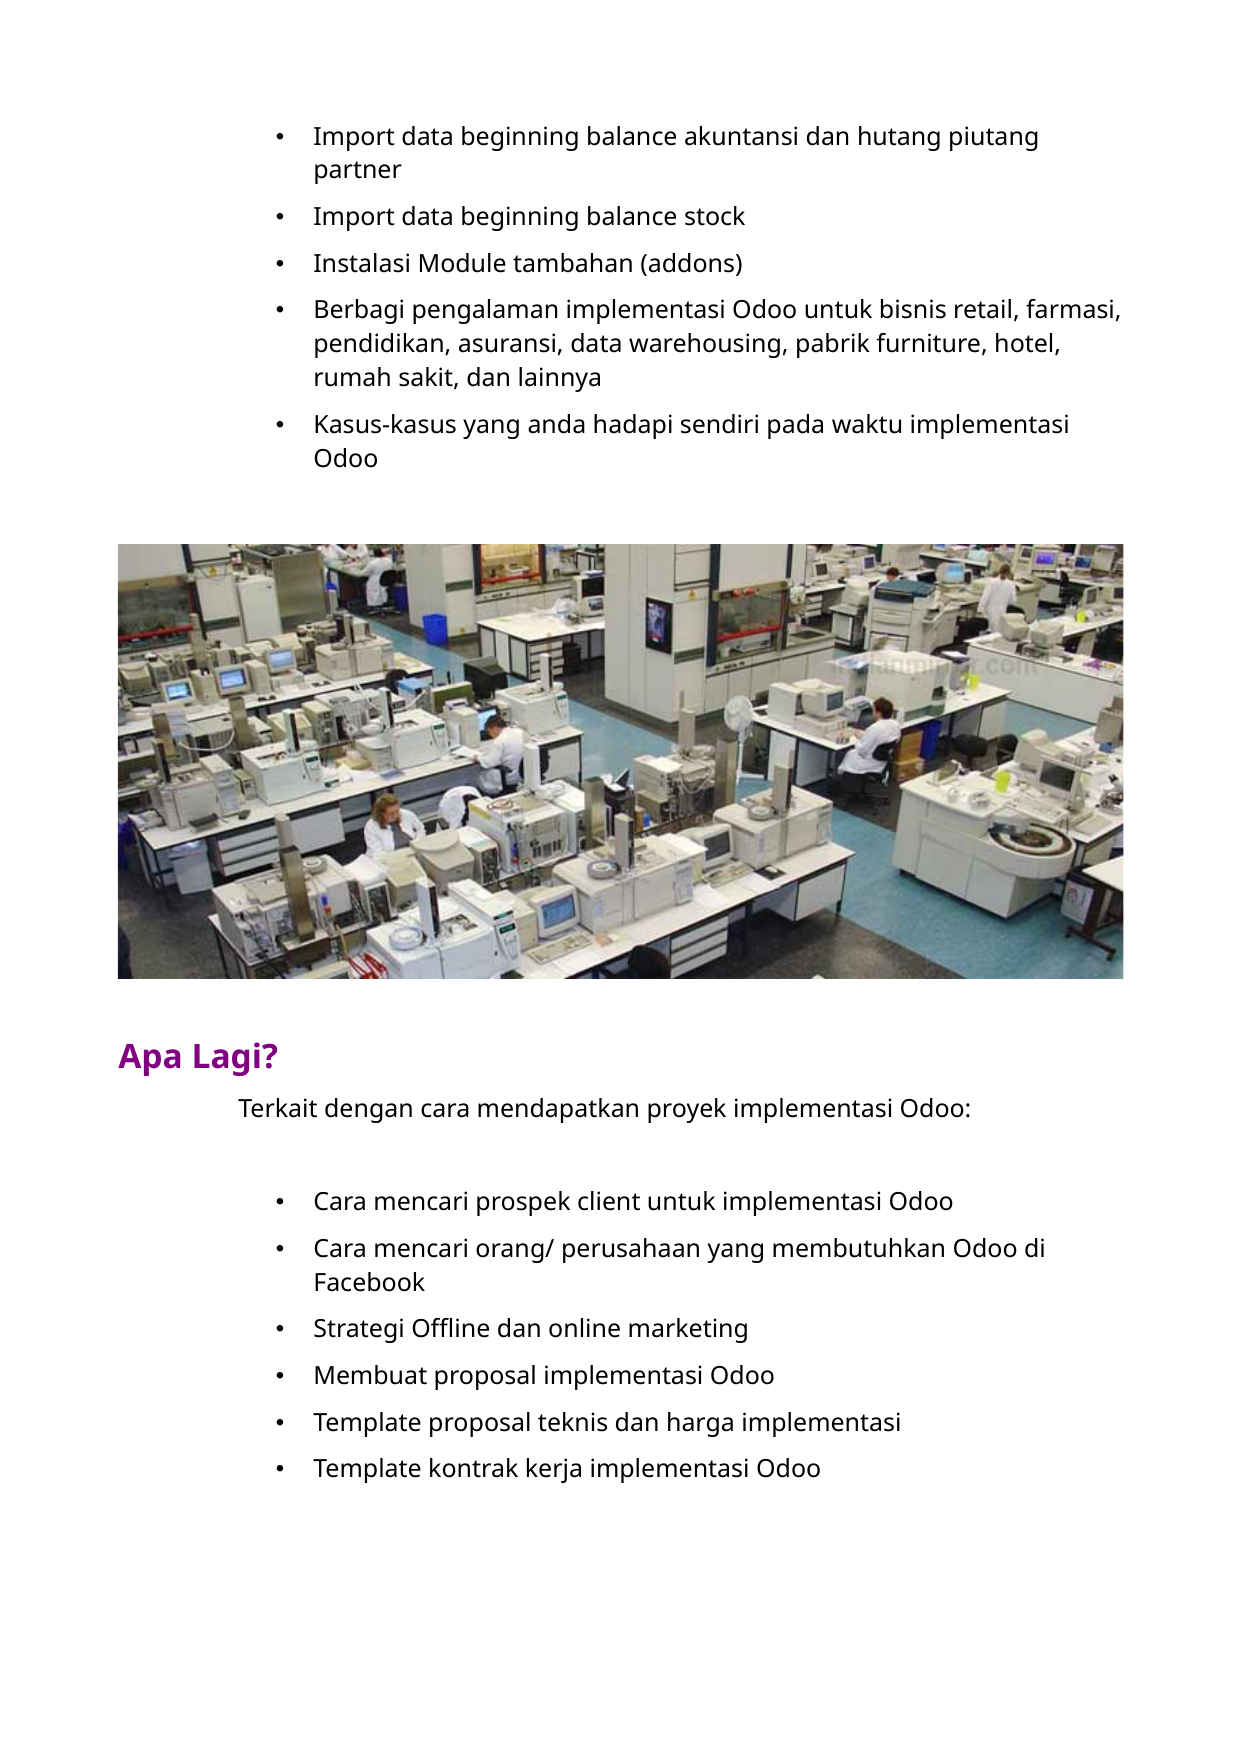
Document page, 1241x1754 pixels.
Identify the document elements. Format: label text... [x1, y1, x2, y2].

list Membuat proposal implementasi Odoo [276, 1358, 1122, 1392]
list Berbagi pengalaman implementasi Odoo untuk bisnis retail, farmasi, pendidikan, asuransi, data warehousing, pabrik furniture, hotel, rumah sakit, dan lainnya [276, 292, 1122, 394]
list Cara mencari orang/ perusahaan yang membutuhkan Odoo di Facebook [276, 1231, 1122, 1299]
picture [117, 544, 1124, 979]
text Terkait dengan cara mendapatkan proyek implementasi Odoo: [238, 1091, 1122, 1125]
list Import data beginning balance akuntansi dan hutang piutang partner [276, 118, 1122, 186]
list Kasus-kasus yang anda hadapi sendiri pada waktu implementasi Odoo [276, 407, 1122, 475]
list Strategi Offline dan online marketing [276, 1311, 1122, 1345]
list Template kontrak kerja implementasi Odoo [276, 1451, 1122, 1485]
list Cara mencari prospek client untuk implementasi Odoo [276, 1184, 1122, 1218]
subtitle Apa Lagi? [118, 1033, 1122, 1078]
list Instalasi Module tambahan (addons) [276, 245, 1122, 279]
list Template proposal teknis dan harga implementasi [276, 1404, 1122, 1438]
list Import data beginning balance stock [276, 199, 1122, 233]
